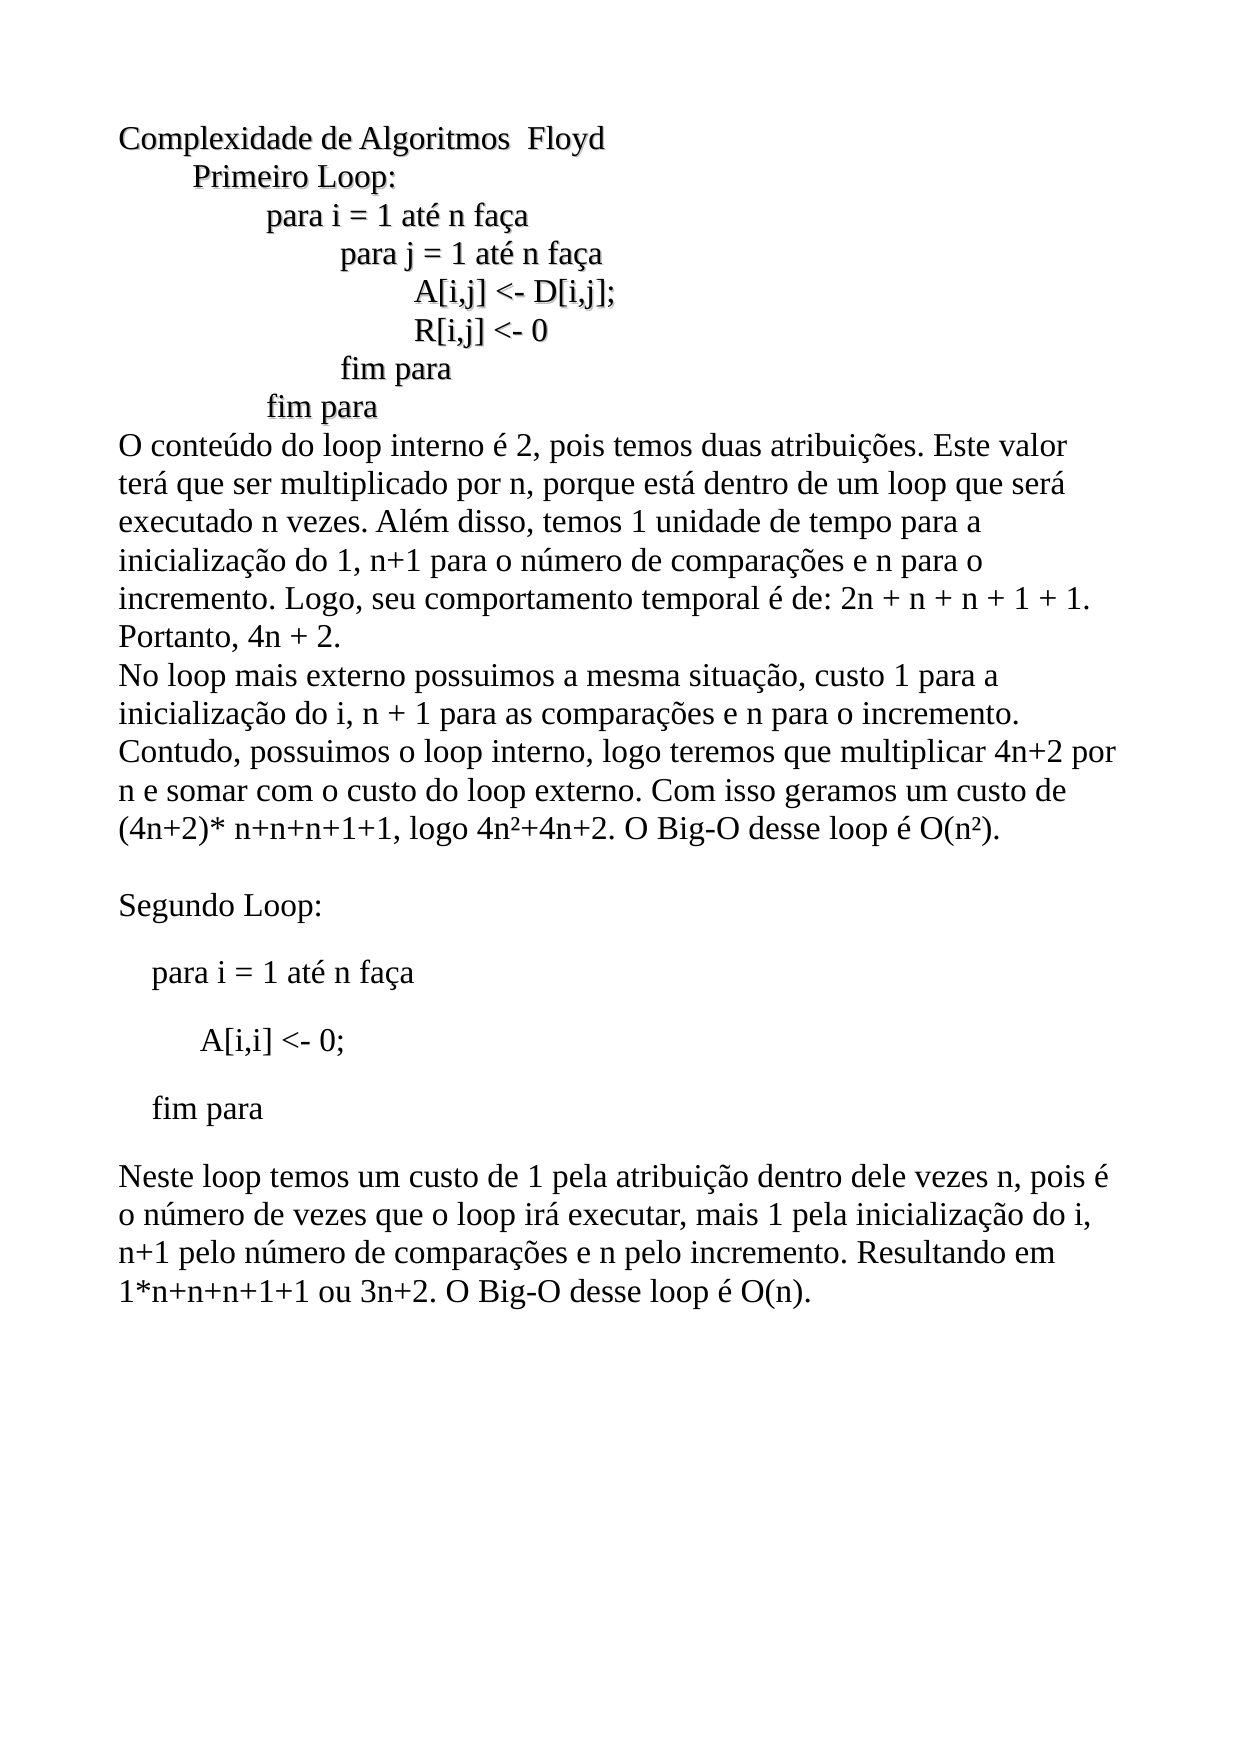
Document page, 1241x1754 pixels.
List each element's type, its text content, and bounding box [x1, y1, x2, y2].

text fim para [118, 386, 1122, 425]
text para i = 1 até n faça [118, 195, 1122, 233]
text para i = 1 até n faça [118, 953, 1122, 991]
text Complexidade de Algoritmos  Floyd [118, 118, 1122, 156]
text O conteúdo do loop interno é 2, pois temos duas atribuições. Este valor terá que ser multiplicado por n, porque está dentro de um loop que será executado n vezes. Além disso, temos 1 unidade de tempo para a inicialização do 1, n+1 para o número de comparações e n para o incremento. Logo, seu comportamento temporal é de: 2n + n + n + 1 + 1. Portanto, 4n + 2. [118, 425, 1122, 655]
text Segundo Loop: [118, 885, 1122, 923]
text fim para [118, 1088, 1122, 1127]
text para j = 1 até n faça [118, 233, 1122, 271]
text fim para [118, 348, 1122, 386]
text No loop mais externo possuimos a mesma situação, custo 1 para a inicialização do i, n + 1 para as comparações e n para o incremento. Contudo, possuimos o loop interno, logo teremos que multiplicar 4n+2 por n e somar com o custo do loop externo. Com isso geramos um custo de (4n+2)* n+n+n+1+1, logo 4n²+4n+2. O Big-O desse loop é O(n²). [118, 655, 1122, 846]
text A[i,i] <- 0; [118, 1020, 1122, 1059]
text R[i,j] <- 0 [118, 310, 1122, 348]
text Primeiro Loop: [118, 156, 1122, 195]
text Neste loop temos um custo de 1 pela atribuição dentro dele vezes n, pois é o número de vezes que o loop irá executar, mais 1 pela inicialização do i, n+1 pelo número de comparações e n pelo incremento. Resultando em 1*n+n+n+1+1 ou 3n+2. O Big-O desse loop é O(n). [118, 1156, 1122, 1309]
text A[i,j] <- D[i,j]; [118, 271, 1122, 310]
